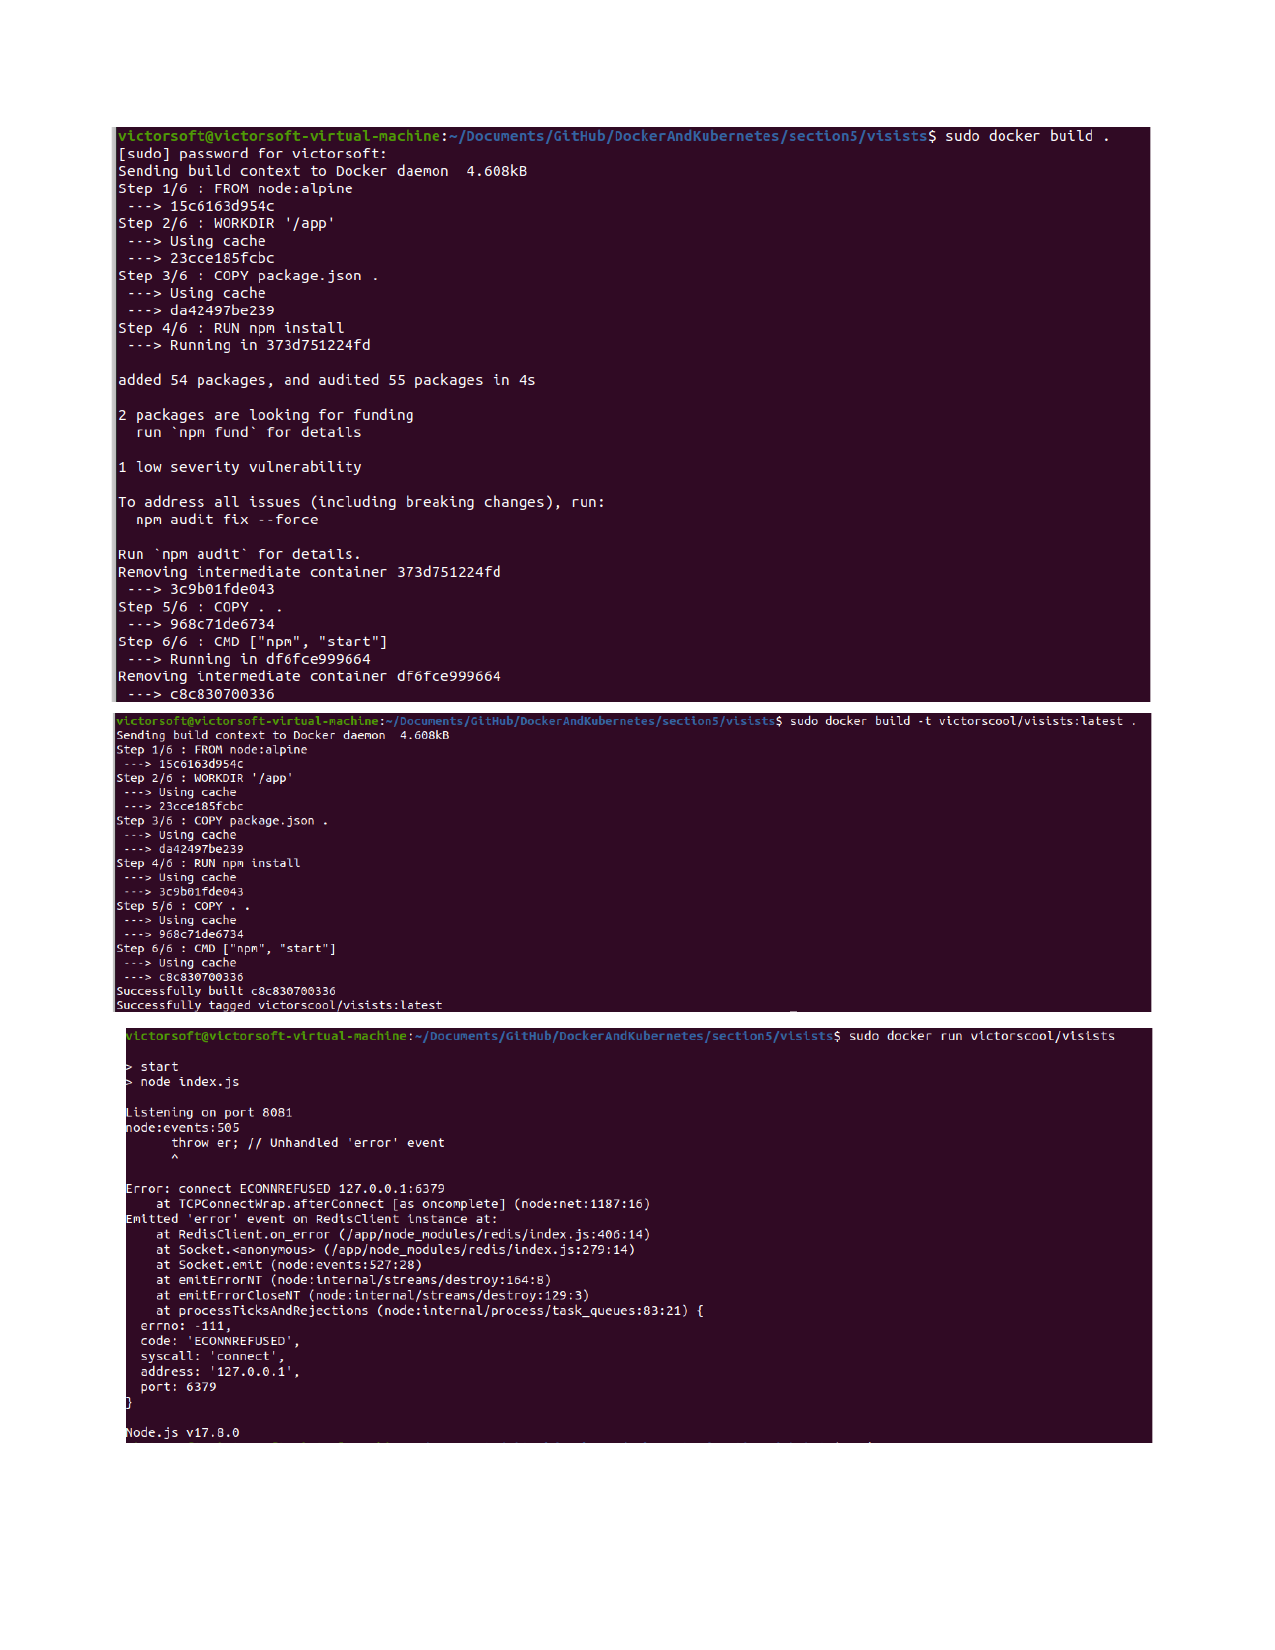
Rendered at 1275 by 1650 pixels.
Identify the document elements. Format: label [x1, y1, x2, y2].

picture [126, 1028, 1153, 1443]
picture [111, 127, 1151, 702]
picture [112, 713, 1152, 1012]
